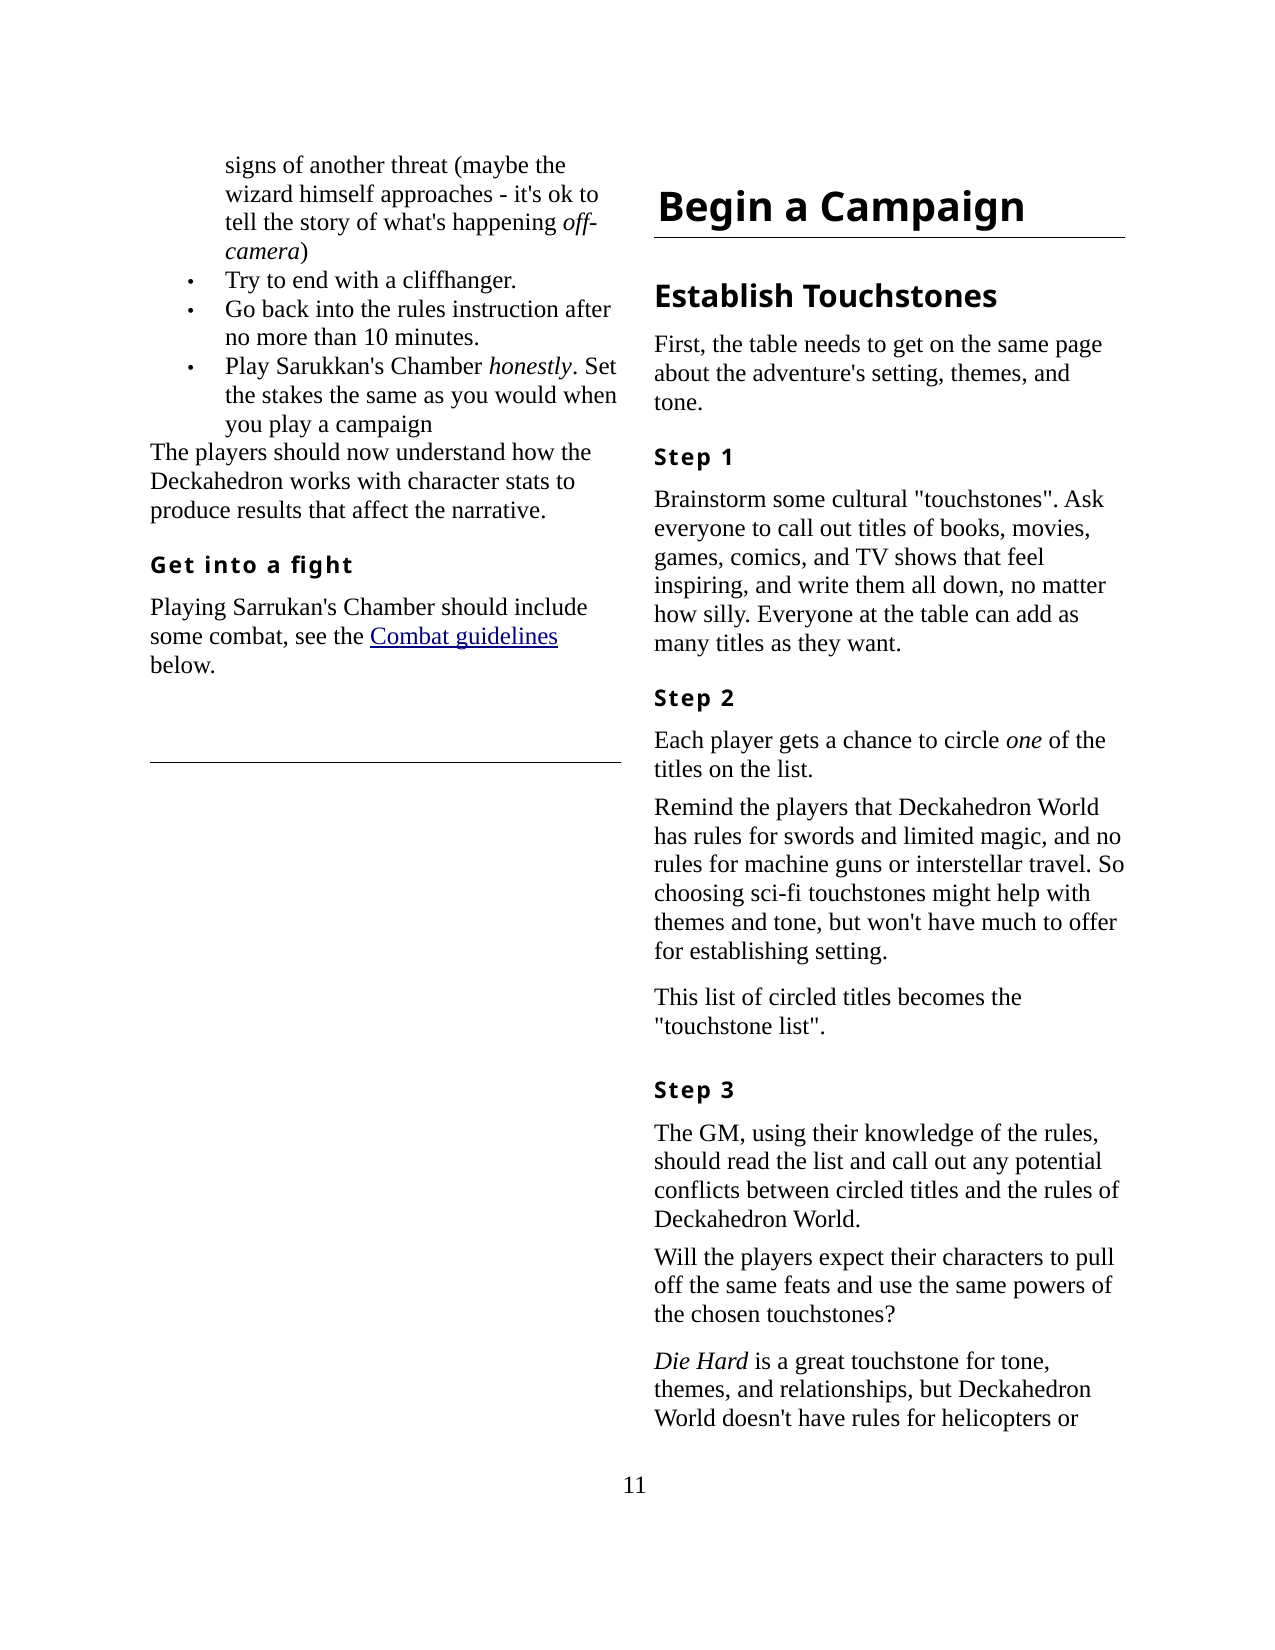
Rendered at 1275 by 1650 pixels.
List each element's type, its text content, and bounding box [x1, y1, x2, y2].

text Brainstorm some cultural "touchstones". Ask everyone to call out titles of books, movies, games, comics, and TV shows that feel inspiring, and write them all down, no matter how silly. Everyone at the table can add as many titles as they want. [654, 484, 1125, 657]
subtitle Begin a Campaign [654, 175, 1125, 237]
text Remind the players that Deckahedron World has rules for swords and limited magic, and no rules for machine guns or interstellar travel. So choosing sci-fi touchstones might help with themes and tone, but won't have much to offer for establishing setting. [654, 792, 1125, 964]
subtitle Step 3 [654, 1074, 1125, 1105]
text Playing Sarrukan's Chamber should include some combat, see the Combat guidelines below. [150, 592, 621, 679]
text First, the table needs to get on the same page about the adventure's setting, themes, and tone. [654, 329, 1125, 416]
text Die Hard is a great touchstone for tone, themes, and relationships, but Deckahedron World doesn't have rules for helicopters or [654, 1346, 1125, 1432]
subtitle Establish Touchstones [654, 274, 1125, 317]
text The players should now understand how the Deckahedron works with character stats to produce results that affect the narrative. [150, 437, 621, 524]
list signs of another threat (maybe the wizard himself approaches - it's ok to tell the story of what's happening off-camera) [187, 150, 621, 265]
list Go back into the rules instruction after no more than 10 minutes. [187, 294, 621, 351]
list Try to end with a cliffhanger. [187, 265, 621, 294]
text The GM, using their knowledge of the rules, should read the list and call out any potential conflicts between circled titles and the rules of Deckahedron World. [654, 1118, 1125, 1233]
text This list of circled titles becomes the "touchstone list". [654, 982, 1125, 1040]
subtitle Step 1 [654, 441, 1125, 472]
list Play Sarukkan's Chamber honestly. Set the stakes the same as you would when you play a campaign [187, 351, 621, 437]
subtitle Get into a fight [150, 549, 621, 580]
text Each player gets a chance to circle one of the titles on the list. [654, 726, 1125, 783]
text Will the players expect their characters to pull off the same feats and use the same powers of the chosen touchstones? [654, 1242, 1125, 1328]
subtitle Step 2 [654, 682, 1125, 713]
